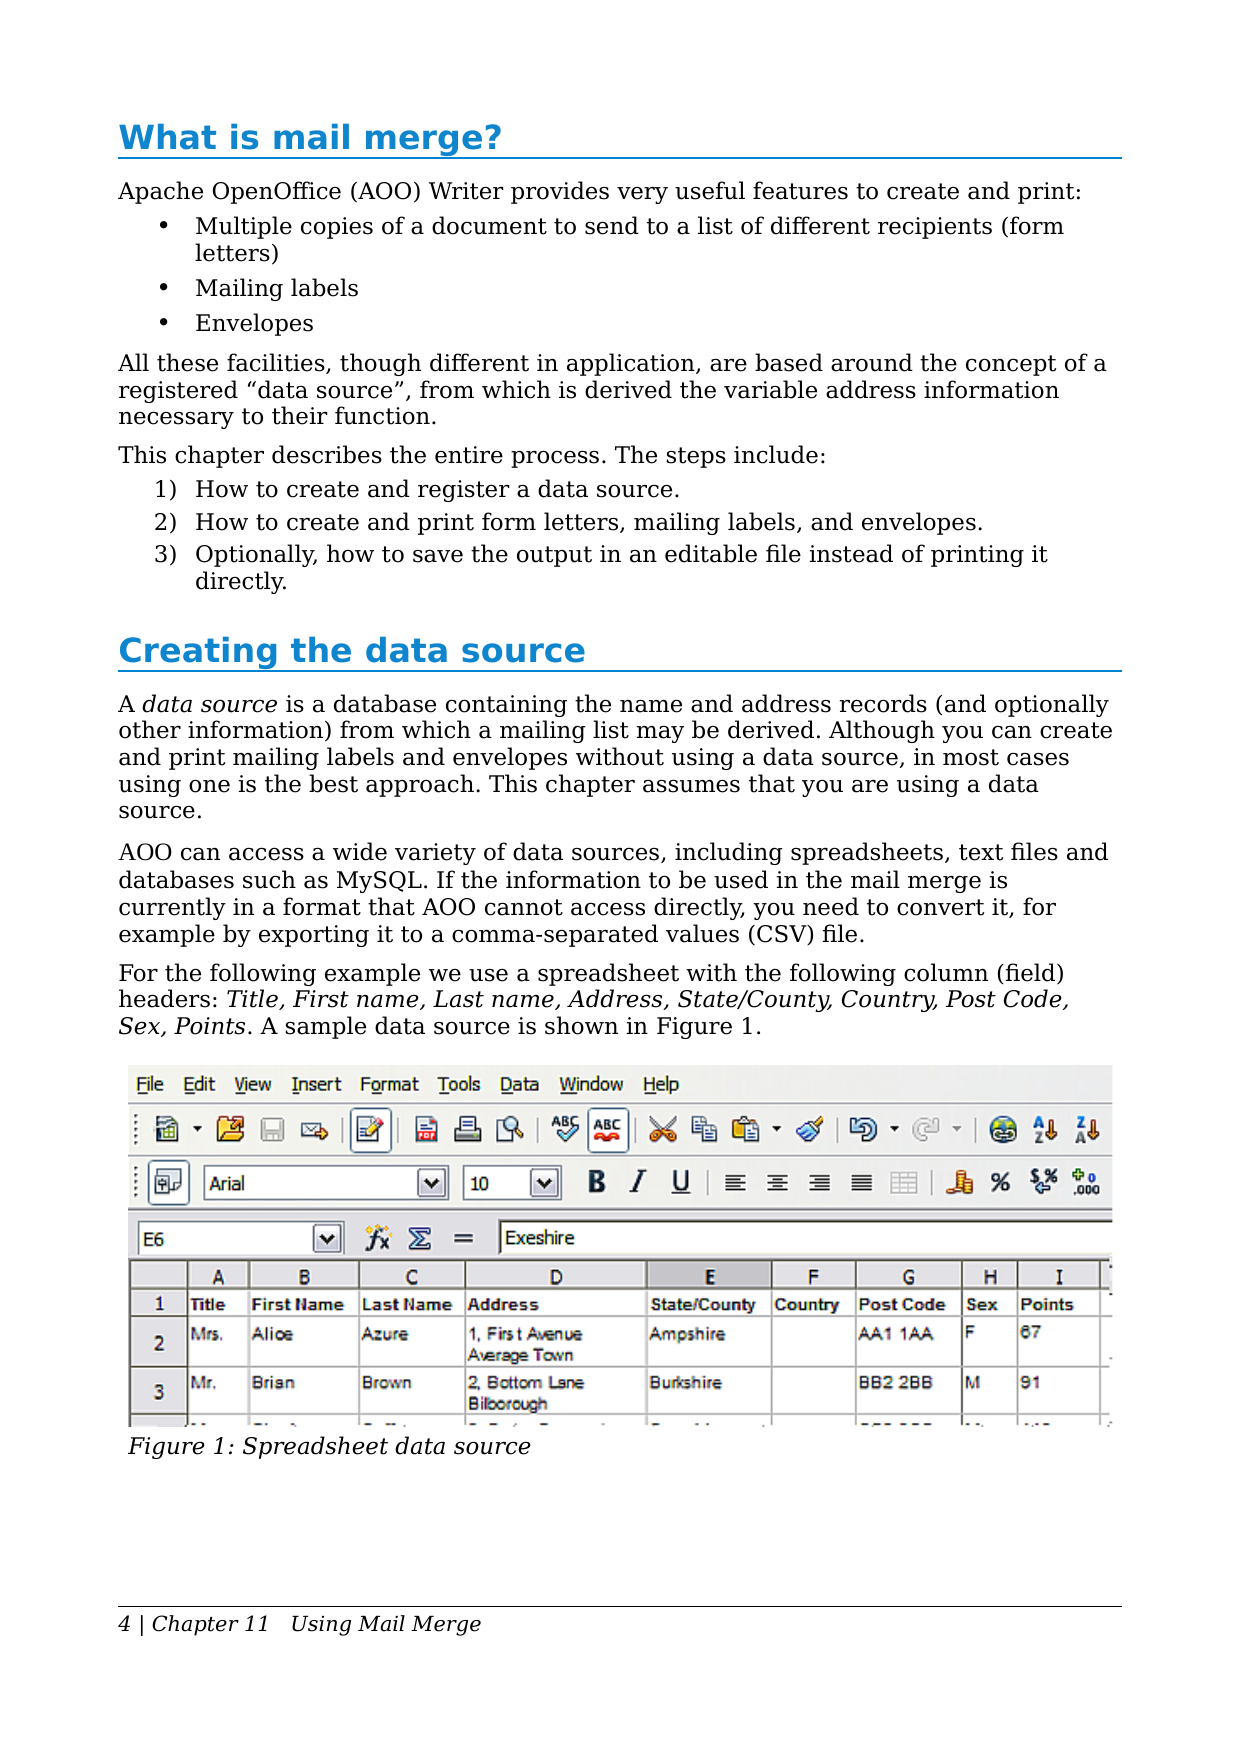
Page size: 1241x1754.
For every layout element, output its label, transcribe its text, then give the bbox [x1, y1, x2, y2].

list Mailing labels [156, 273, 1122, 302]
list How to create and print form letters, mailing labels, and envelopes. [177, 509, 1122, 535]
text A data source is a database containing the name and address records (and optionally other information) from which a mailing list may be derived. Although you can create and print mailing labels and envelopes without using a data source, in most cases using one is the best approach. This chapter assumes that you are using a data source. [118, 691, 1122, 824]
list Apache OpenOffice (AOO) Writer provides very useful features to create and print: [118, 178, 1122, 204]
list Envelopes [156, 308, 1122, 338]
list Optionally, how to save the output in an editable file instead of printing it directly. [177, 542, 1122, 595]
subtitle What is mail merge? [118, 118, 1122, 157]
picture [128, 1065, 1113, 1427]
list Multiple copies of a document to send to a list of different recipients (form letters) [156, 211, 1122, 267]
subtitle Creating the data source [118, 631, 1122, 670]
list This chapter describes the entire process. The steps include: [118, 443, 1122, 469]
text AOO can access a wide variety of data sources, including spreadsheets, text files and databases such as MySQL. If the information to be used in the mail merge is currently in a format that AOO cannot access directly, you need to convert it, for example by exporting it to a comma-separated values (CSV) file. [118, 837, 1122, 947]
list How to create and register a data source. [177, 476, 1122, 502]
text For the following example we use a spreadsheet with the following column (field) headers: Title, First name, Last name, Address, State/County, Country, Post Code, Sex, Points. A sample data source is shown in Figure 1. [118, 960, 1122, 1040]
text Figure 1: Spreadsheet data source [128, 1433, 1112, 1460]
text All these facilities, though different in application, are based around the concept of a registered “data source”, from which is derived the variable address information necessary to their function. [118, 350, 1122, 430]
